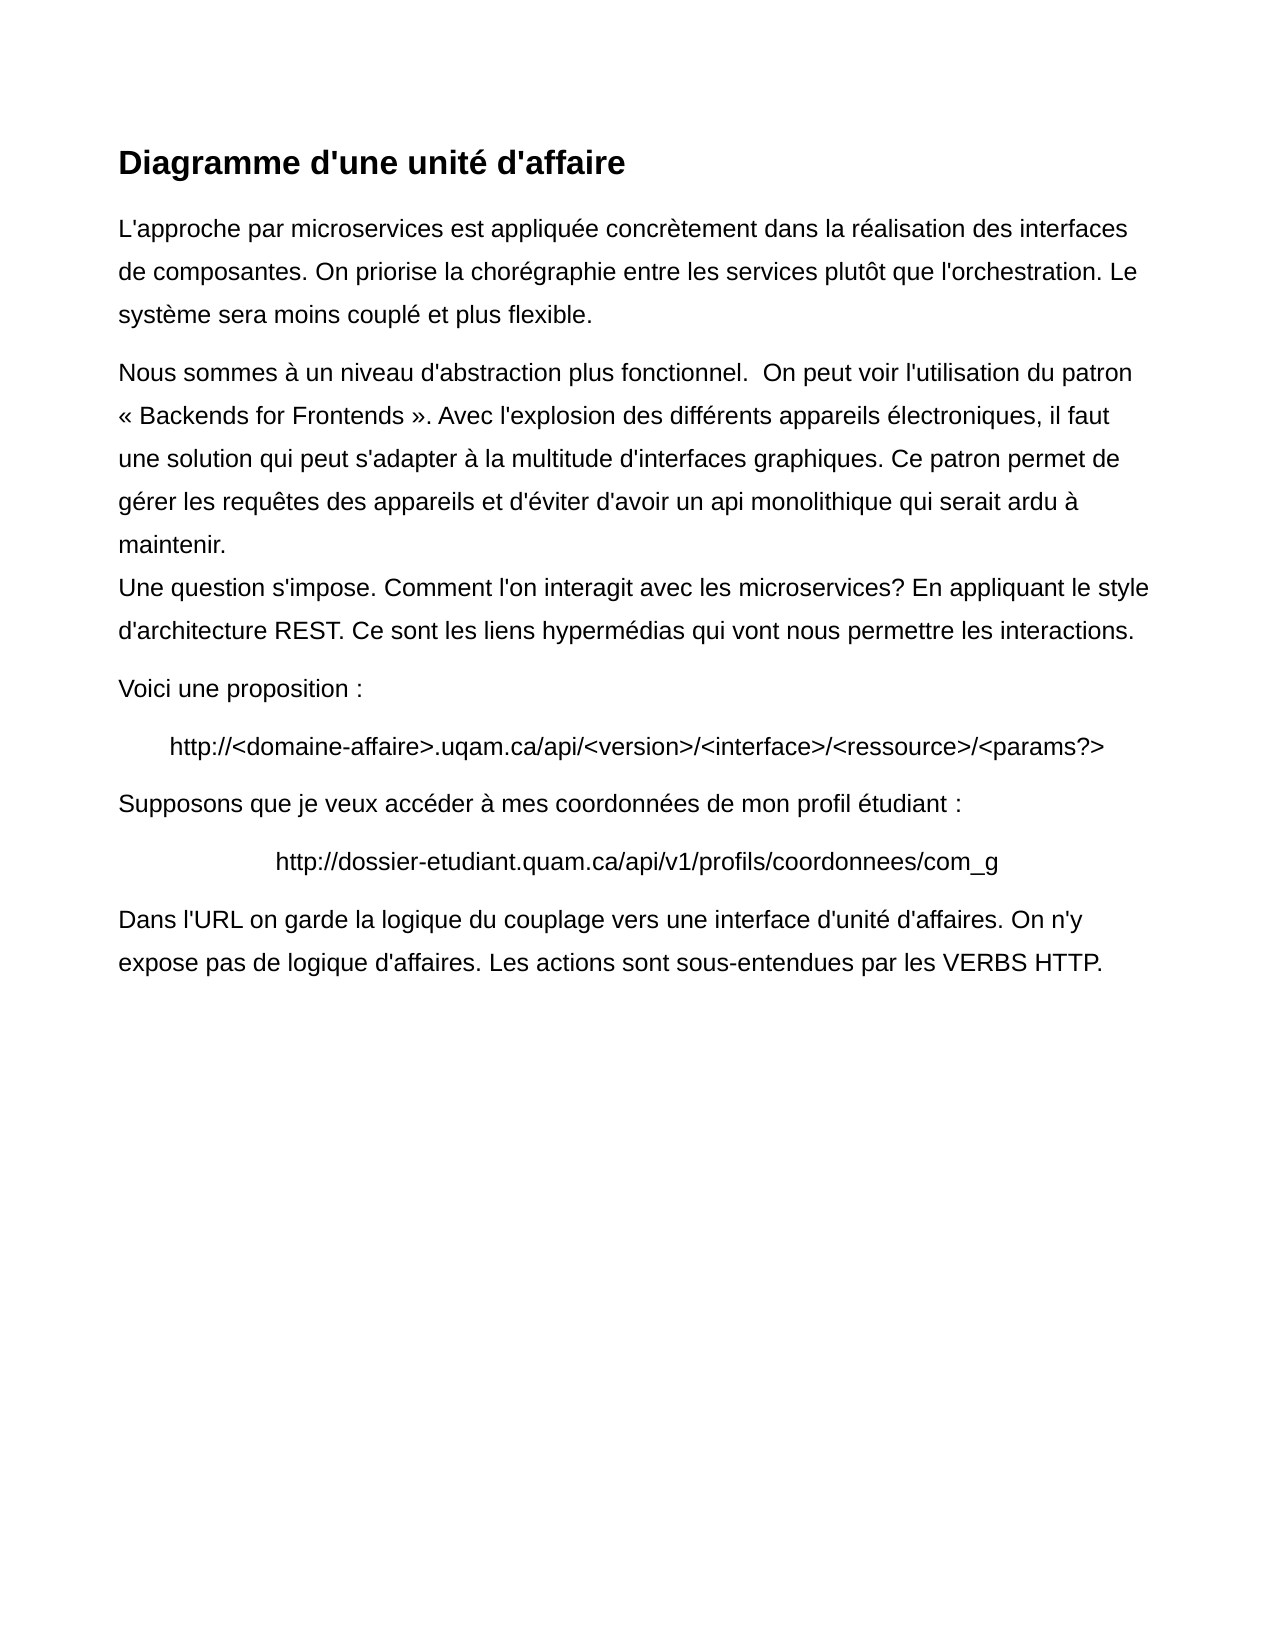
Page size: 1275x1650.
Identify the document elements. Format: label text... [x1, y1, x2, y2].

text L'approche par microservices est appliquée concrètement dans la réalisation des interfaces de composantes. On priorise la chorégraphie entre les services plutôt que l'orchestration. Le système sera moins couplé et plus flexible. [118, 213, 1157, 328]
text Voici une proposition : [118, 674, 1157, 703]
text http://dossier-etudiant.quam.ca/api/v1/profils/coordonnees/com_g [118, 847, 1157, 876]
text Nous sommes à un niveau d'abstraction plus fonctionnel. On peut voir l'utilisation du patron « Backends for Frontends ». Avec l'explosion des différents appareils électroniques, il faut une solution qui peut s'adapter à la multitude d'interfaces graphiques. Ce patron permet de gérer les requêtes des appareils et d'éviter d'avoir un api monolithique qui serait ardu à maintenir. Une question s'impose. Comment l'on interagit avec les microservices? En appliquant le style d'architecture REST. Ce sont les liens hypermédias qui vont nous permettre les interactions. [118, 357, 1157, 645]
text Dans l'URL on garde la logique du couplage vers une interface d'unité d'affaires. On n'y expose pas de logique d'affaires. Les actions sont sous-entendues par les VERBS HTTP. [118, 905, 1157, 977]
subtitle Diagramme d'une unité d'affaire [118, 143, 1157, 182]
text http://<domaine-affaire>.uqam.ca/api/<version>/<interface>/<ressource>/<params?> [118, 732, 1157, 760]
text Supposons que je veux accéder à mes coordonnées de mon profil étudiant : [118, 789, 1157, 818]
